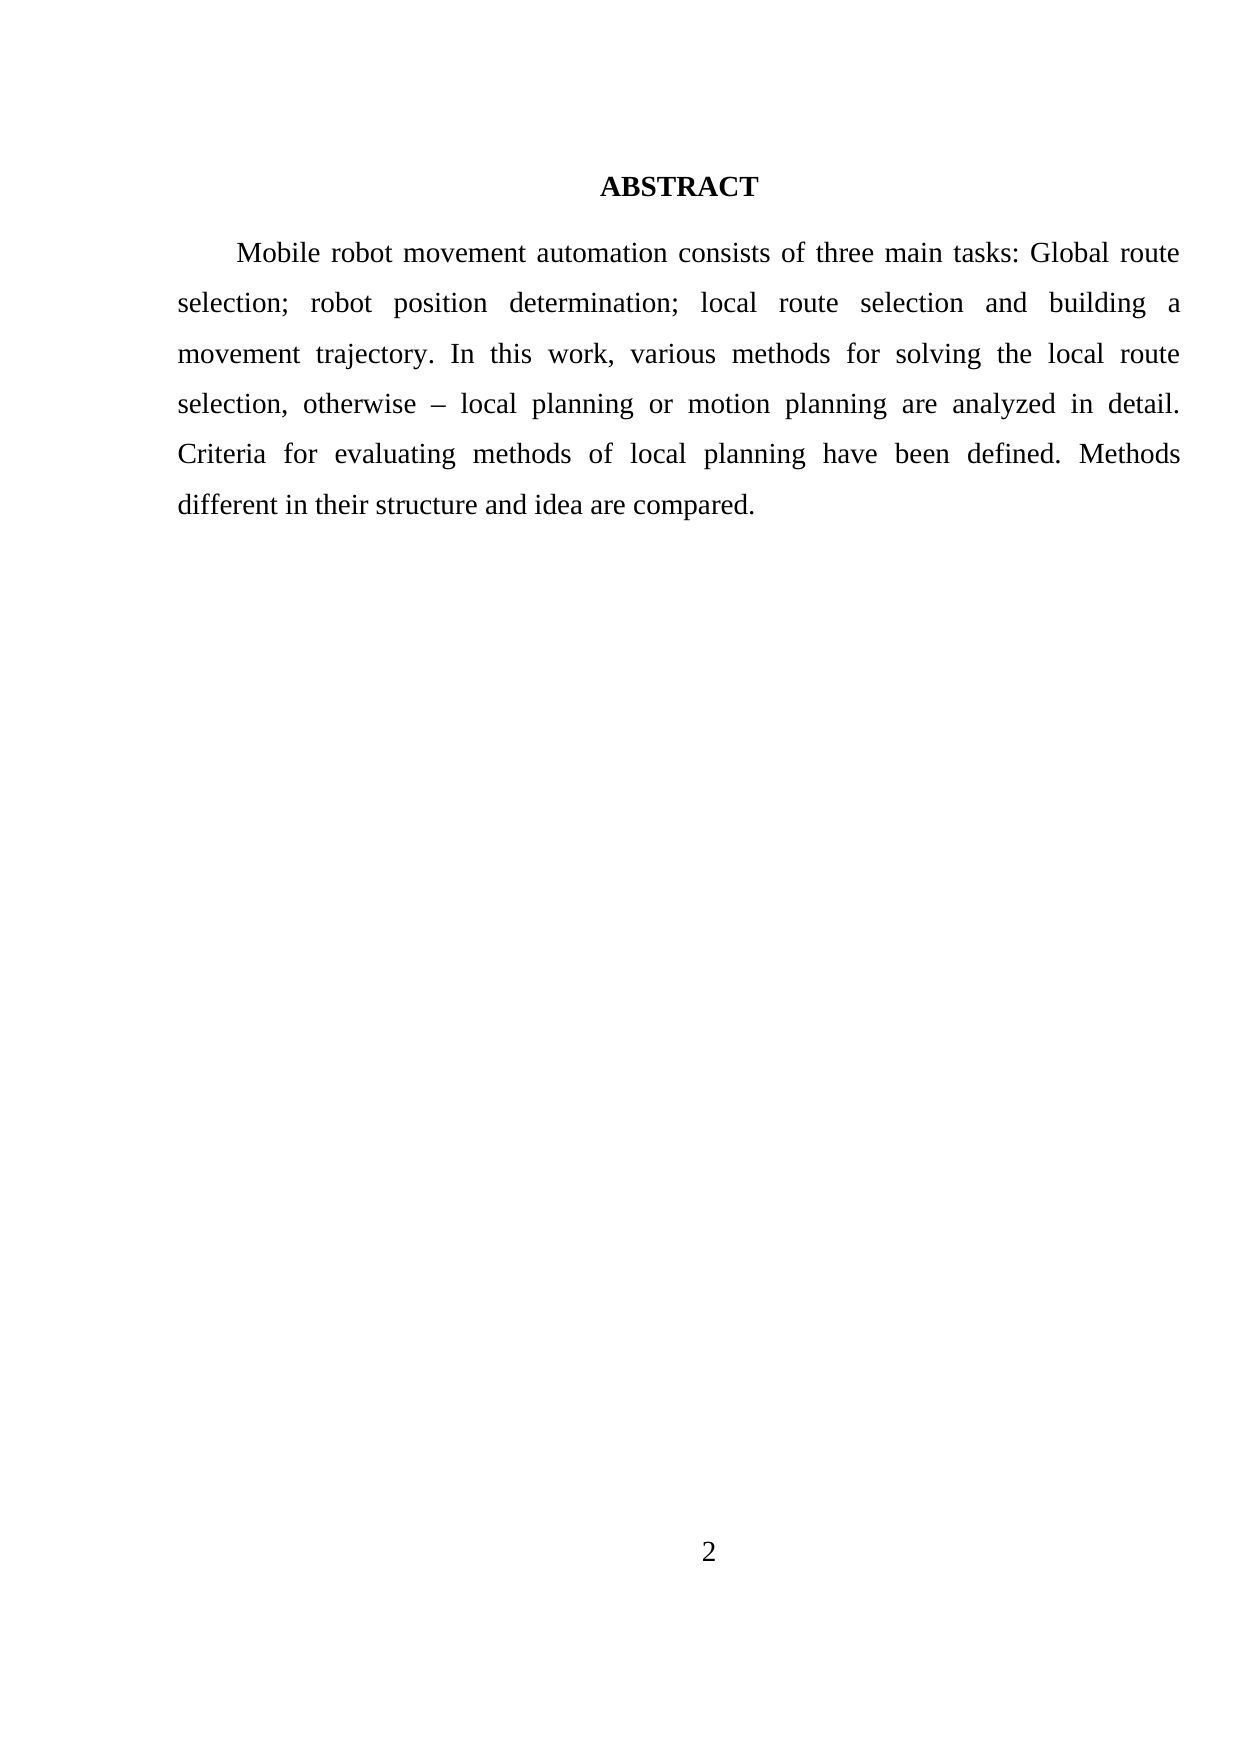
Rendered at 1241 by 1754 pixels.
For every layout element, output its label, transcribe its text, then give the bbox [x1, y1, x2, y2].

text Mobile robot movement automation consists of three main tasks: Global route selection; robot position determination; local route selection and building a movement trajectory. In this work, various methods for solving the local route selection, otherwise – local planning or motion planning are analyzed in detail. Criteria for evaluating methods of local planning have been defined. Methods different in their structure and idea are compared. [177, 235, 1181, 520]
text ABSTRACT [177, 169, 1181, 202]
